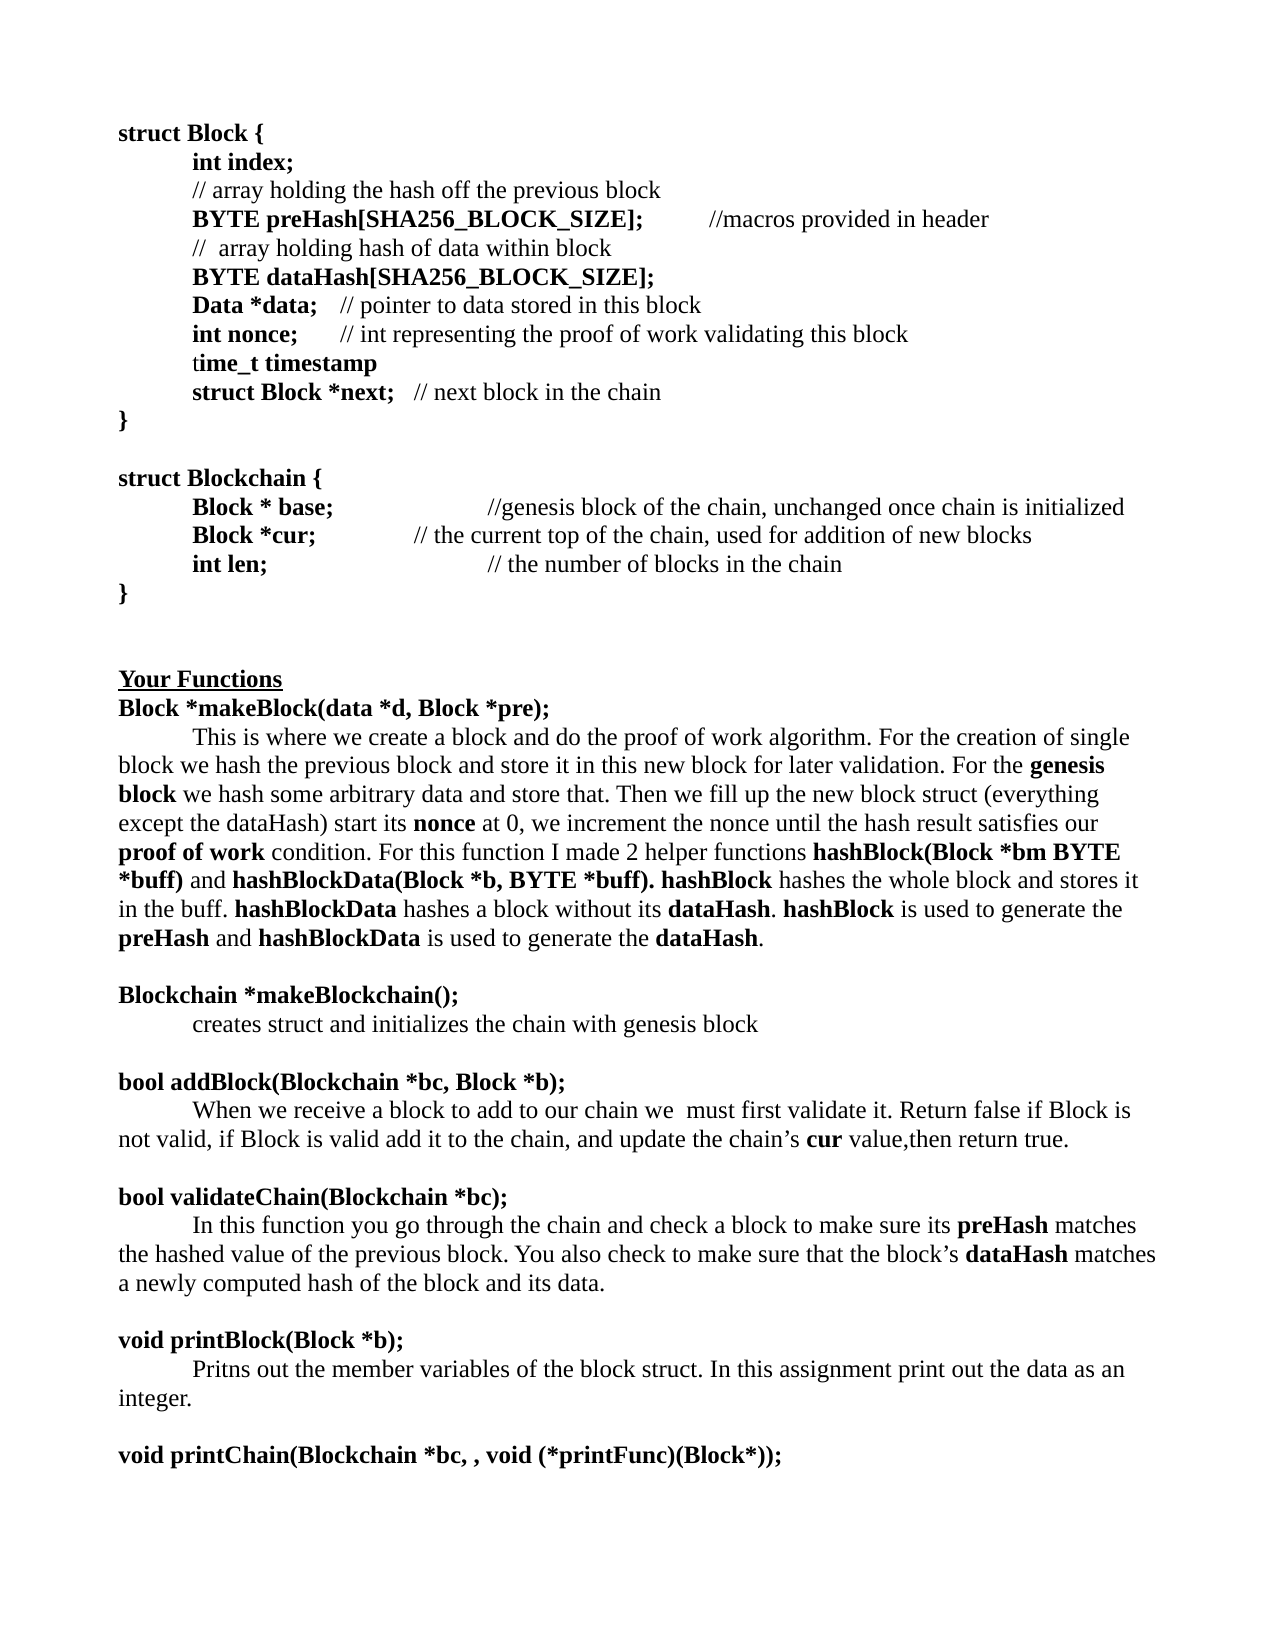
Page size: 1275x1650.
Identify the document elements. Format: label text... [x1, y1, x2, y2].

text BYTE dataHash[SHA256_BLOCK_SIZE]; [118, 262, 1157, 291]
text int len; // the number of blocks in the chain [118, 549, 1157, 578]
text bool validateChain(Blockchain *bc); [118, 1182, 1157, 1211]
text struct Block *next; // next block in the chain [118, 377, 1157, 406]
text BYTE preHash[SHA256_BLOCK_SIZE]; //macros provided in header [118, 204, 1157, 233]
text Block *makeBlock(data *d, Block *pre); [118, 693, 1157, 722]
text struct Blockchain { [118, 463, 1157, 492]
text Blockchain *makeBlockchain(); [118, 981, 1157, 1009]
text } [118, 578, 1157, 607]
text int index; [118, 147, 1157, 176]
text int nonce; // int representing the proof of work validating this block [118, 319, 1157, 348]
text struct Block { [118, 118, 1157, 147]
text creates struct and initializes the chain with genesis block [118, 1009, 1157, 1038]
text void printBlock(Block *b); [118, 1326, 1157, 1354]
text Block *cur; // the current top of the chain, used for addition of new blocks [118, 521, 1157, 549]
text Your Functions [118, 664, 1157, 693]
text // array holding the hash off the previous block [118, 176, 1157, 204]
text In this function you go through the chain and check a block to make sure its preHash matches the hashed value of the previous block. You also check to make sure that the block’s dataHash matches a newly computed hash of the block and its data. [118, 1211, 1157, 1297]
text bool addBlock(Blockchain *bc, Block *b); [118, 1067, 1157, 1096]
text } [118, 406, 1157, 434]
text Pritns out the member variables of the block struct. In this assignment print out the data as an integer. [118, 1354, 1157, 1412]
text // array holding hash of data within block [118, 233, 1157, 262]
text Block * base; //genesis block of the chain, unchanged once chain is initialized [118, 492, 1157, 521]
text Data *data; // pointer to data stored in this block [118, 291, 1157, 319]
text time_t timestamp [118, 348, 1157, 377]
text This is where we create a block and do the proof of work algorithm. For the creation of single block we hash the previous block and store it in this new block for later validation. For the genesis block we hash some arbitrary data and store that. Then we fill up the new block struct (everything except the dataHash) start its nonce at 0, we increment the nonce until the hash result satisfies our proof of work condition. For this function I made 2 helper functions hashBlock(Block *bm BYTE *buff) and hashBlockData(Block *b, BYTE *buff). hashBlock hashes the whole block and stores it in the buff. hashBlockData hashes a block without its dataHash. hashBlock is used to generate the preHash and hashBlockData is used to generate the dataHash. [118, 722, 1157, 952]
text When we receive a block to add to our chain we must first validate it. Return false if Block is not valid, if Block is valid add it to the chain, and update the chain’s cur value,then return true. [118, 1096, 1157, 1153]
text void printChain(Blockchain *bc, , void (*printFunc)(Block*)); [118, 1441, 1157, 1469]
